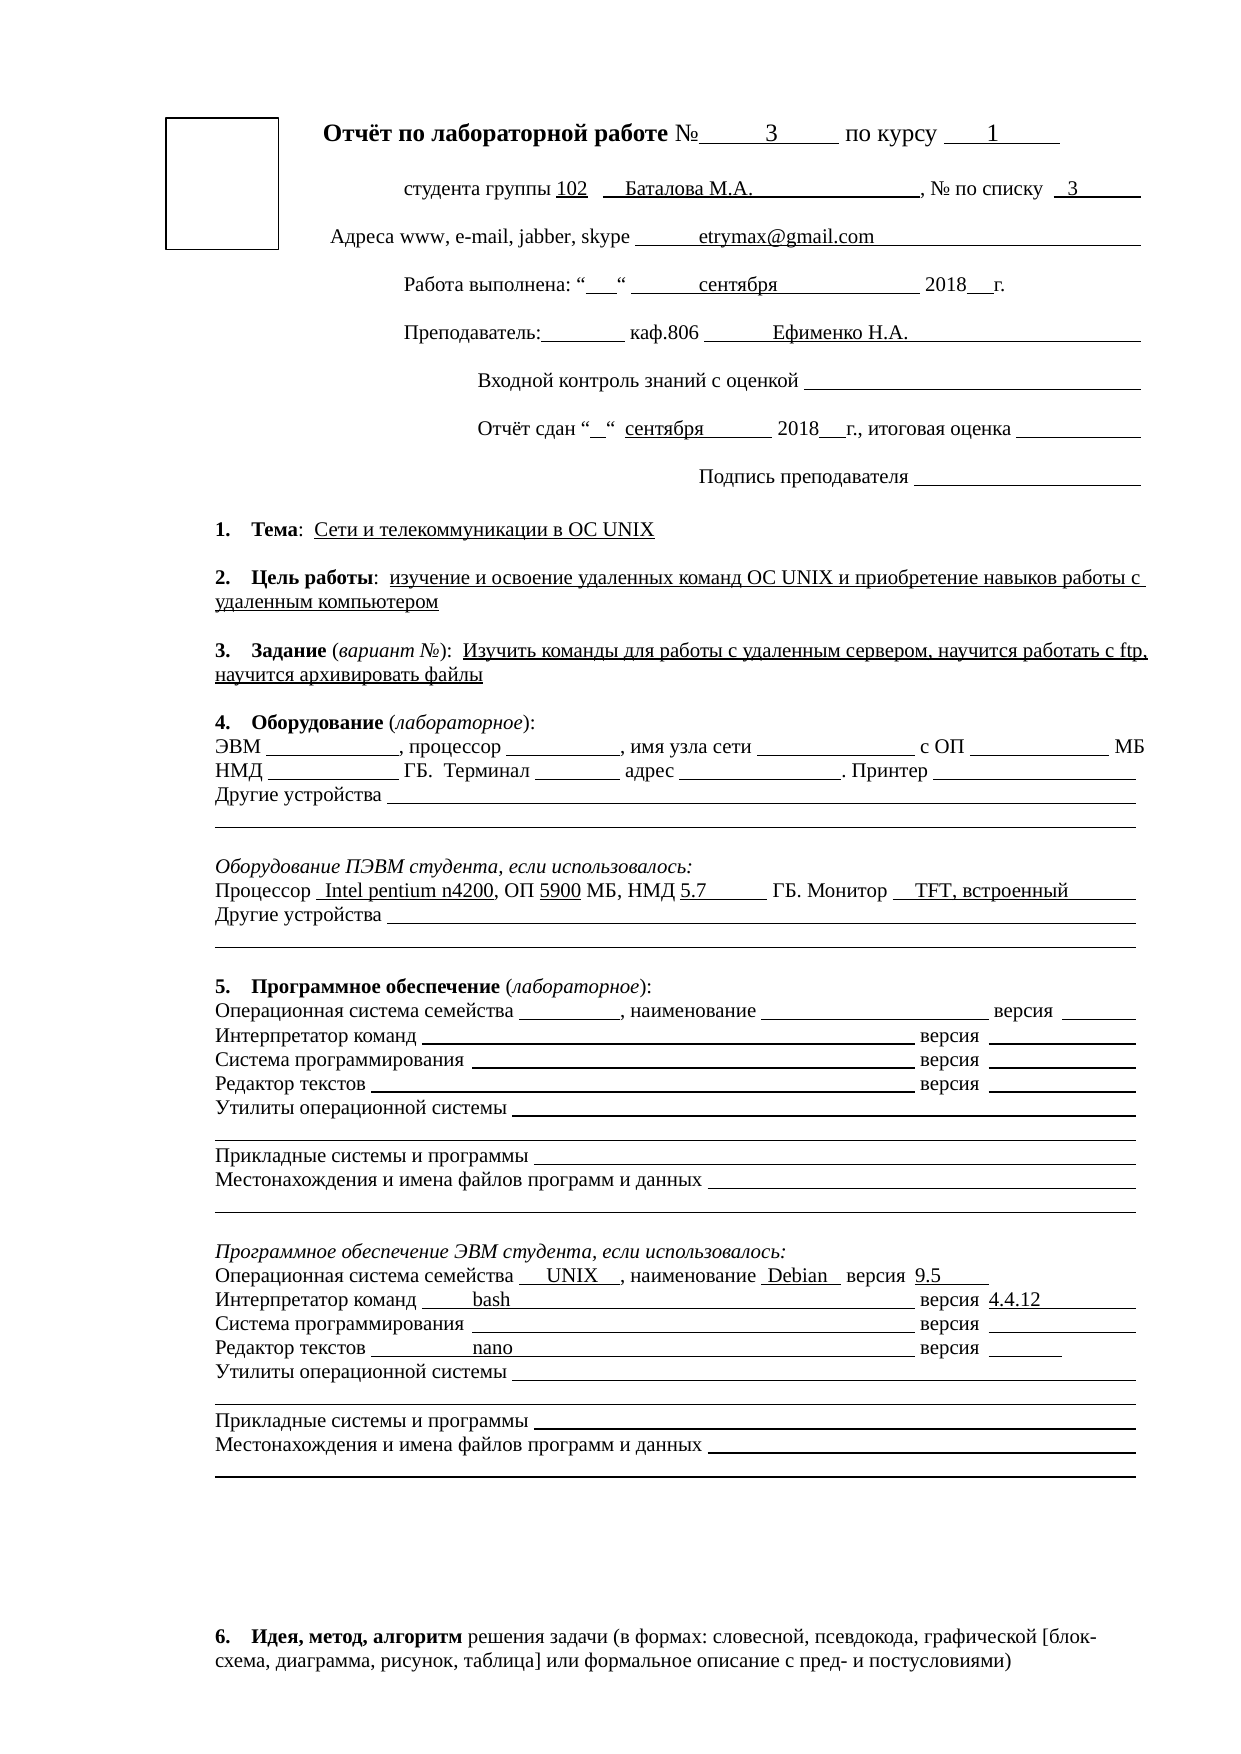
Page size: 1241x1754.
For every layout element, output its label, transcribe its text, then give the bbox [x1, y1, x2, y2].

text ЭВМ , процессор , имя узла сети с ОП МБ [215, 734, 1152, 758]
text Утилиты операционной системы [215, 1359, 1152, 1407]
text Интерпретатор команд версия [215, 1022, 1152, 1047]
list Идея, метод, алгоритм решения задачи (в формах: словесной, псевдокода, графической [блок-схема, диаграмма, рисунок, таблица] или формальное описание с пред- и постусловиями) [215, 1624, 1152, 1672]
text Редактор текстов версия [215, 1071, 1152, 1095]
list Оборудование (лабораторное): [215, 710, 1152, 734]
table_header Отчёт по лабораторной работе № 3 по курсу 1 студента группы 102 Баталова М.А. , № по списку 3 Адреса www, e-mail, jabber, skype etrymax@gmail.com Работа выполнена: “ “ сентября 2018 г. Преподаватель: каф.806 Ефименко Н.А. Входной контроль знаний с оценкой Отчёт сдан “ “ сентября 2018 г., итоговая оценка Подпись преподавателя [323, 118, 1141, 488]
text Оборудование ПЭВМ студента, если использовалось: [215, 854, 1152, 878]
text Местонахождения и имена файлов программ и данных [215, 1167, 1152, 1215]
text Редактор текстов nano версия [215, 1335, 1152, 1359]
text НМД ГБ. Терминал адрес . Принтер [215, 758, 1152, 782]
text Операционная система семейства UNIX , наименование Debian версия 9.5 [215, 1263, 1152, 1287]
text Система программирования версия [215, 1311, 1152, 1335]
text Интерпретатор команд bash версия 4.4.12 [215, 1287, 1152, 1311]
table_header [155, 118, 323, 488]
text Местонахождения и имена файлов программ и данных [215, 1432, 1152, 1480]
text Процессор Intel pentium n4200, ОП 5900 МБ, НМД 5.7 ГБ. Монитор TFT, встроенный [215, 878, 1152, 902]
list Задание (вариант №): Изучить команды для работы с удаленным сервером, научится работать с ftp, научится архивировать файлы [215, 637, 1152, 686]
text Прикладные системы и программы [215, 1407, 1152, 1432]
text Операционная система семейства , наименование версия [215, 998, 1152, 1022]
text Прикладные системы и программы [215, 1143, 1152, 1167]
text Другие устройства [215, 902, 1152, 950]
list Цель работы: изучение и освоение удаленных команд ОС UNIX и приобретение навыков работы с удаленным компьютером [215, 565, 1152, 613]
list Тема: Сети и телекоммуникации в ОС UNIX [215, 517, 1152, 541]
text Система программирования версия [215, 1047, 1152, 1071]
text Утилиты операционной системы [215, 1095, 1152, 1143]
text Программное обеспечение ЭВМ студента, если использовалось: [215, 1239, 1152, 1263]
text Другие устройства [215, 782, 1152, 830]
list Программное обеспечение (лабораторное): [215, 974, 1152, 998]
